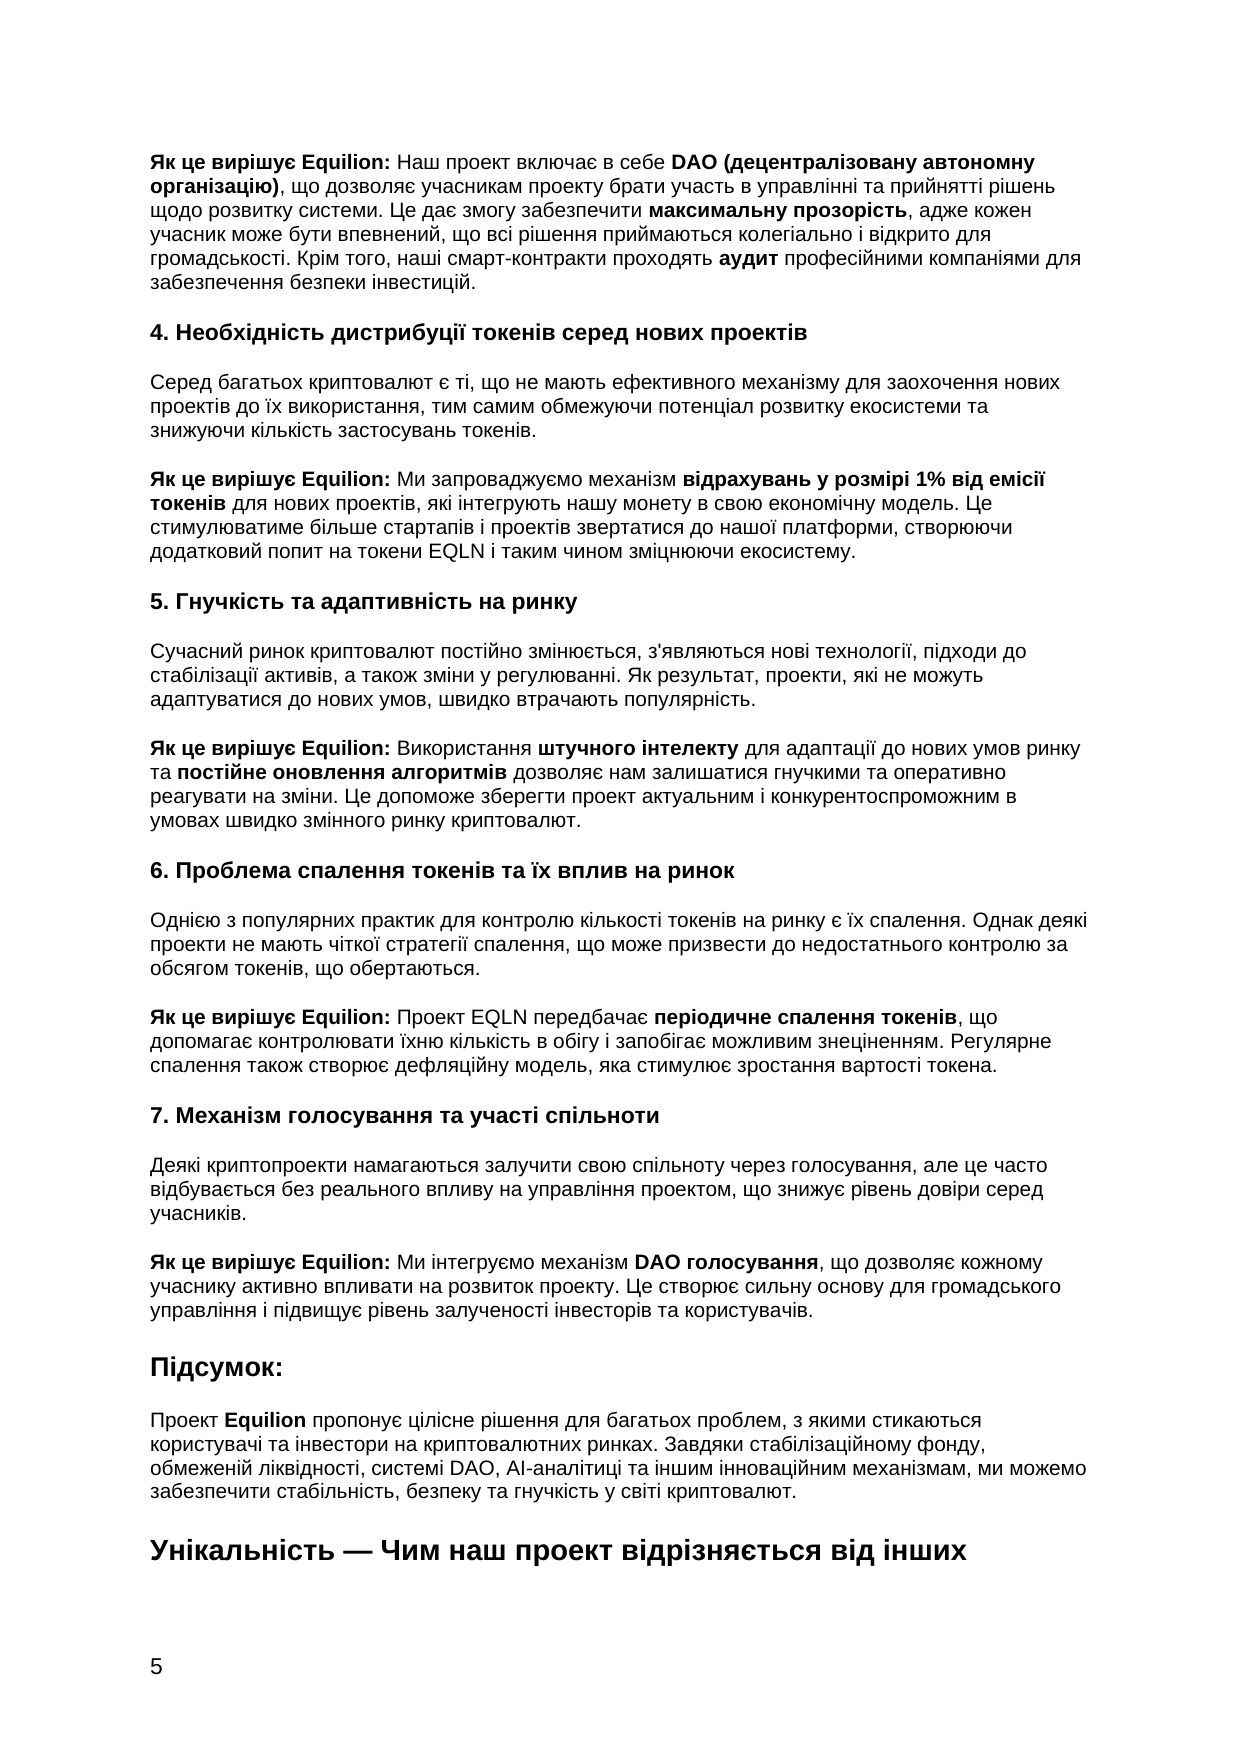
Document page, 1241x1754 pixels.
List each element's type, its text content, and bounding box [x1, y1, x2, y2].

text Як це вирішує Equilion: Ми інтегруємо механізм DAO голосування, що дозволяє кожному учаснику активно впливати на розвиток проекту. Це створює сильну основу для громадського управління і підвищує рівень залученості інвесторів та користувачів. [150, 1250, 1090, 1322]
subtitle 7. Механізм голосування та участі спільноти [150, 1102, 1090, 1128]
text Як це вирішує Equilion: Ми запроваджуємо механізм відрахувань у розмірі 1% від емісії токенів для нових проектів, які інтегрують нашу монету в свою економічну модель. Це стимулюватиме більше стартапів і проектів звертатися до нашої платформи, створюючи додатковий попит на токени EQLN і таким чином зміцнюючи екосистему. [150, 467, 1090, 563]
text Проект Equilion пропонує цілісне рішення для багатьох проблем, з якими стикаються користувачі та інвестори на криптовалютних ринках. Завдяки стабілізаційному фонду, обмеженій ліквідності, системі DAO, AI-аналітиці та іншим інноваційним механізмам, ми можемо забезпечити стабільність, безпеку та гнучкість у світі криптовалют. [150, 1407, 1090, 1503]
text Як це вирішує Equilion: Наш проект включає в себе DAO (децентралізовану автономну організацію), що дозволяє учасникам проекту брати участь в управлінні та прийнятті рішень щодо розвитку системи. Це дає змогу забезпечити максимальну прозорість, адже кожен учасник може бути впевнений, що всі рішення приймаються колегіально і відкрито для громадськості. Крім того, наші смарт-контракти проходять аудит професійними компаніями для забезпечення безпеки інвестицій. [150, 150, 1090, 294]
text Як це вирішує Equilion: Використання штучного інтелекту для адаптації до нових умов ринку та постійне оновлення алгоритмів дозволяє нам залишатися гнучкими та оперативно реагувати на зміни. Це допоможе зберегти проект актуальним і конкурентоспроможним в умовах швидко змінного ринку криптовалют. [150, 736, 1090, 832]
subtitle Унікальність — Чим наш проект відрізняється від інших [150, 1532, 1090, 1566]
subtitle 6. Проблема спалення токенів та їх вплив на ринок [150, 857, 1090, 883]
text Деякі криптопроекти намагаються залучити свою спільноту через голосування, але це часто відбувається без реального впливу на управління проектом, що знижує рівень довіри серед учасників. [150, 1153, 1090, 1225]
subtitle 5. Гнучкість та адаптивність на ринку [150, 588, 1090, 614]
text Однією з популярних практик для контролю кількості токенів на ринку є їх спалення. Однак деякі проекти не мають чіткої стратегії спалення, що може призвести до недостатнього контролю за обсягом токенів, що обертаються. [150, 908, 1090, 980]
text Сучасний ринок криптовалют постійно змінюється, з'являються нові технології, підходи до стабілізації активів, а також зміни у регулюванні. Як результат, проекти, які не можуть адаптуватися до нових умов, швидко втрачають популярність. [150, 639, 1090, 711]
subtitle Підсумок: [150, 1351, 1090, 1382]
subtitle 4. Необхідність дистрибуції токенів серед нових проектів [150, 319, 1090, 345]
text Серед багатьох криптовалют є ті, що не мають ефективного механізму для заохочення нових проектів до їх використання, тим самим обмежуючи потенціал розвитку екосистеми та знижуючи кількість застосувань токенів. [150, 370, 1090, 442]
text Як це вирішує Equilion: Проект EQLN передбачає періодичне спалення токенів, що допомагає контролювати їхню кількість в обігу і запобігає можливим знеціненням. Регулярне спалення також створює дефляційну модель, яка стимулює зростання вартості токена. [150, 1005, 1090, 1077]
